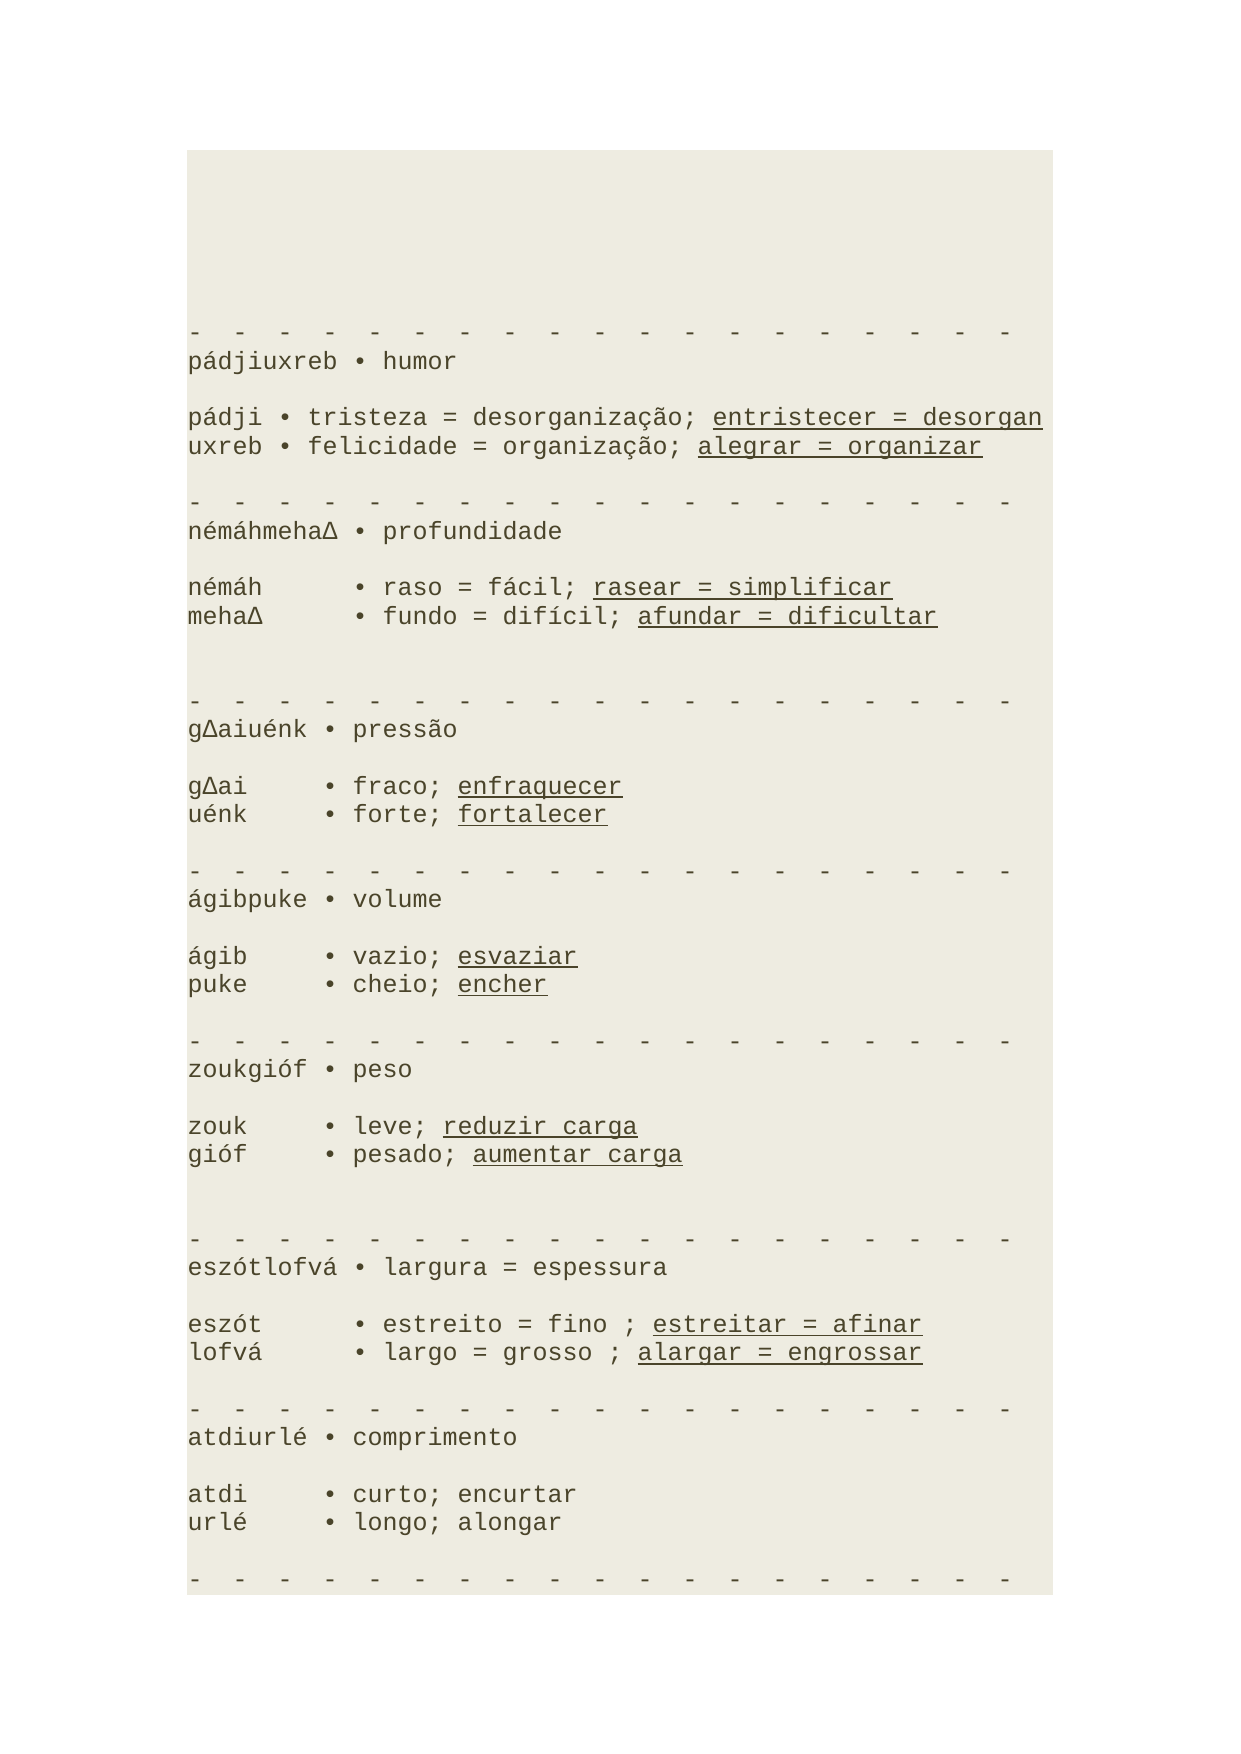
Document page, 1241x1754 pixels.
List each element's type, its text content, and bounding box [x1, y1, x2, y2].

text - - - - - - - - - - - - - - - - - - - [187, 858, 1053, 887]
text uxreb • felicidade = organização; alegrar = organizar [187, 433, 1053, 462]
text g∆aiuénk • pressão [187, 717, 1053, 773]
text - - - - - - - - - - - - - - - - - - - [187, 1397, 1053, 1425]
text ágib • vazio; esvaziar [187, 943, 1053, 972]
text pádji • tristeza = desorganização; entristecer = desorgan [187, 405, 1053, 433]
text ágibpuke • volume [187, 887, 1053, 915]
text eszótlofvá • largura = espessura [187, 1255, 1053, 1283]
text atdi • curto; encurtar [187, 1482, 1053, 1510]
text pádjiuxreb • humor [187, 348, 1053, 377]
text - - - - - - - - - - - - - - - - - - - [187, 1227, 1053, 1255]
text eszót • estreito = fino ; estreitar = afinar [187, 1312, 1053, 1340]
text - - - - - - - - - - - - - - - - - - - [187, 688, 1053, 717]
text - - - - - - - - - - - - - - - - - - - [187, 1028, 1053, 1057]
text zoukgióf • peso [187, 1057, 1053, 1085]
text némáhmeha∆ • profundidade [187, 518, 1053, 547]
text lofvá • largo = grosso ; alargar = engrossar [187, 1340, 1053, 1368]
text - - - - - - - - - - - - - - - - - - - [187, 1567, 1053, 1595]
text - - - - - - - - - - - - - - - - - - - [187, 490, 1053, 518]
text meha∆ • fundo = difícil; afundar = dificultar [187, 603, 1053, 632]
text némáh • raso = fácil; rasear = simplificar [187, 575, 1053, 603]
text gióf • pesado; aumentar carga [187, 1142, 1053, 1170]
text - - - - - - - - - - - - - - - - - - - [187, 320, 1053, 348]
text atdiurlé • comprimento [187, 1425, 1053, 1453]
text puke • cheio; encher [187, 972, 1053, 1000]
text uénk • forte; fortalecer [187, 802, 1053, 830]
text zouk • leve; reduzir carga [187, 1113, 1053, 1142]
text urlé • longo; alongar [187, 1510, 1053, 1538]
text g∆ai • fraco; enfraquecer [187, 773, 1053, 802]
